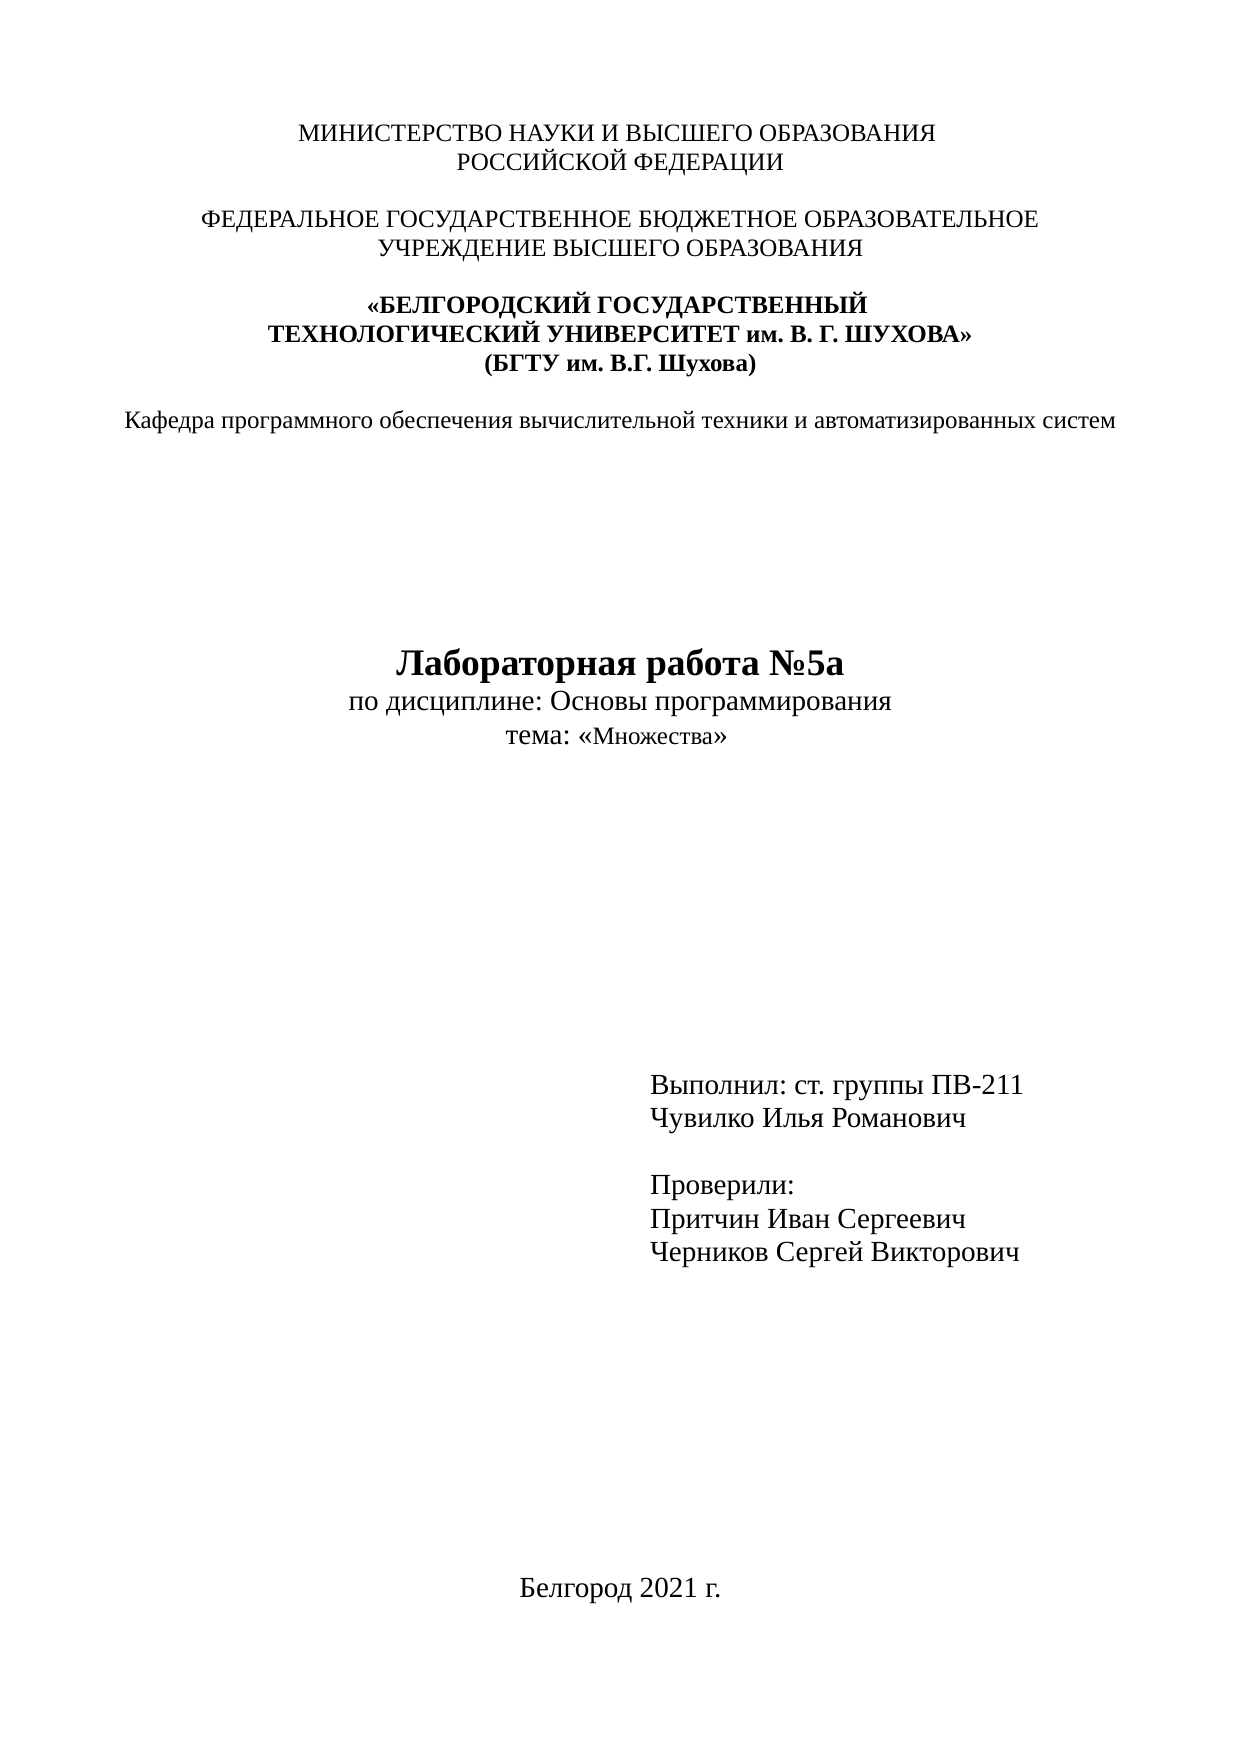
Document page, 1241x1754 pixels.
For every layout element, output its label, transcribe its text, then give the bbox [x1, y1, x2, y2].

text ТЕХНОЛОГИЧЕСКИЙ УНИВЕРСИТЕТ им. В. Г. ШУХОВА» [118, 319, 1122, 348]
text тема: «Множества» [118, 717, 1122, 751]
text Выполнил: ст. группы ПВ-211 [118, 1067, 1122, 1100]
text МИНИСТЕРСТВО НАУКИ И ВЫСШЕГО ОБРАЗОВАНИЯ РОССИЙСКОЙ ФЕДЕРАЦИИ [118, 118, 1122, 176]
text по дисциплине: Основы программирования [118, 683, 1122, 717]
text Лабораторная работа №5а [118, 640, 1122, 683]
text Притчин Иван Сергеевич [118, 1201, 1122, 1234]
text Белгород 2021 г. [118, 1570, 1122, 1603]
text Чувилко Илья Романович [118, 1100, 1122, 1134]
text Кафедра программного обеспечения вычислительной техники и автоматизированных систем [118, 406, 1122, 434]
text Черников Сергей Викторович [118, 1234, 1122, 1268]
text Проверили: [118, 1167, 1122, 1201]
text (БГТУ им. В.Г. Шухова) [118, 348, 1122, 377]
text «БЕЛГОРОДСКИЙ ГОСУДАРСТВЕННЫЙ [118, 291, 1122, 319]
text ФЕДЕРАЛЬНОЕ ГОСУДАРСТВЕННОЕ БЮДЖЕТНОЕ ОБРАЗОВАТЕЛЬНОЕ УЧРЕЖДЕНИЕ ВЫСШЕГО ОБРАЗОВАНИЯ [118, 204, 1122, 262]
